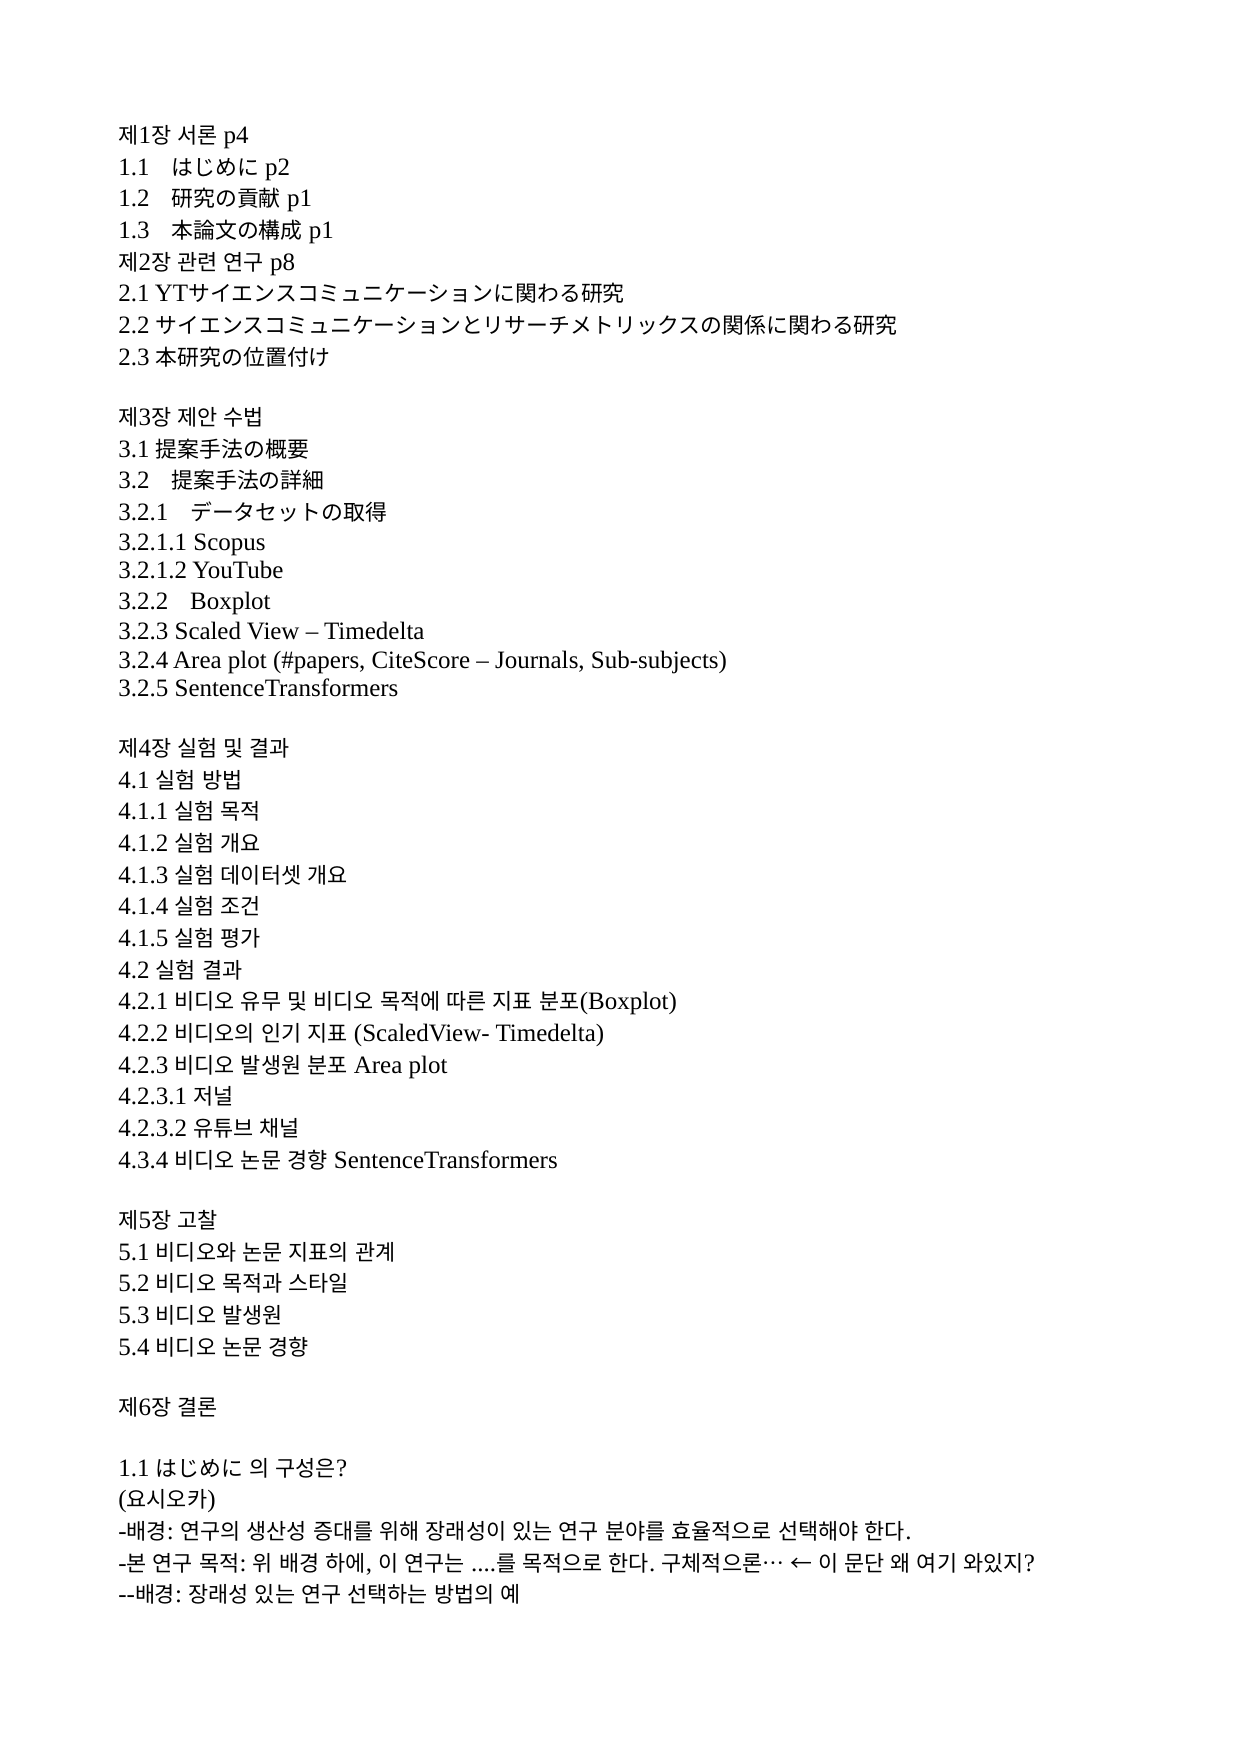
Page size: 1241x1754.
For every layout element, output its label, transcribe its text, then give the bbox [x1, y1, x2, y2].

text 4.1.1 실험 목적 [118, 794, 1122, 826]
text 1.1 はじめに p2 [118, 150, 1122, 181]
text 2.3 本研究の位置付け [118, 340, 1122, 371]
text 4.1.3 실험 데이터셋 개요 [118, 858, 1122, 889]
text 5.4 비디오 논문 경향 [118, 1330, 1122, 1361]
text 4.2.3.1 저널 [118, 1079, 1122, 1111]
text -배경: 연구의 생산성 증대를 위해 장래성이 있는 연구 분야를 효율적으로 선택해야 한다. [118, 1514, 1122, 1546]
text 4.1.4 실험 조건 [118, 889, 1122, 921]
text 1.3 本論文の構成 p1 [118, 213, 1122, 245]
text 3.2.2 Boxplot [118, 584, 1122, 616]
text 4.3.4 비디오 논문 경향 SentenceTransformers [118, 1143, 1122, 1174]
text 4.1.5 실험 평가 [118, 921, 1122, 953]
text 2.1 YTサイエンスコミュニケーションに関わる研究 [118, 276, 1122, 308]
text 4.2 실험 결과 [118, 953, 1122, 984]
text 3.2.1 データセットの取得 [118, 495, 1122, 527]
text 제5장 고찰 [118, 1203, 1122, 1235]
text 2.2 サイエンスコミュニケーションとリサーチメトリックスの関係に関わる研究 [118, 308, 1122, 340]
text 1.2 研究の貢献 p1 [118, 181, 1122, 213]
text 제1장 서론 p4 [118, 118, 1122, 150]
text 5.2 비디오 목적과 스타일 [118, 1266, 1122, 1298]
text 4.2.3 비디오 발생원 분포 Area plot [118, 1048, 1122, 1079]
text 3.1 提案手法の概要 [118, 432, 1122, 463]
text 3.2.1.2 YouTube [118, 556, 1122, 584]
text 5.3 비디오 발생원 [118, 1298, 1122, 1330]
text 4.2.3.2 유튜브 채널 [118, 1111, 1122, 1143]
text 3.2.4 Area plot (#papers, CiteScore – Journals, Sub-subjects) [118, 645, 1122, 673]
text 4.2.2 비디오의 인기 지표 (ScaledView- Timedelta) [118, 1016, 1122, 1048]
text 제4장 실험 및 결과 [118, 731, 1122, 763]
text -본 연구 목적: 위 배경 하에, 이 연구는 ....를 목적으로 한다. 구체적으론… ← 이 문단 왜 여기 와있지? [118, 1546, 1122, 1577]
text 제2장 관련 연구 p8 [118, 245, 1122, 276]
text 4.1.2 실험 개요 [118, 826, 1122, 858]
text --배경: 장래성 있는 연구 선택하는 방법의 예 [118, 1577, 1122, 1609]
text 3.2 提案手法の詳細 [118, 463, 1122, 495]
text (요시오카) [118, 1482, 1122, 1514]
text 제6장 결론 [118, 1390, 1122, 1422]
text 1.1 はじめに 의 구성은? [118, 1451, 1122, 1482]
text 4.2.1 비디오 유무 및 비디오 목적에 따른 지표 분포(Boxplot) [118, 984, 1122, 1016]
text 3.2.3 Scaled View – Timedelta [118, 616, 1122, 645]
text 4.1 실험 방법 [118, 763, 1122, 794]
text 3.2.1.1 Scopus [118, 527, 1122, 556]
text 3.2.5 SentenceTransformers [118, 673, 1122, 702]
text 제3장 제안 수법 [118, 400, 1122, 432]
text 5.1 비디오와 논문 지표의 관계 [118, 1235, 1122, 1266]
